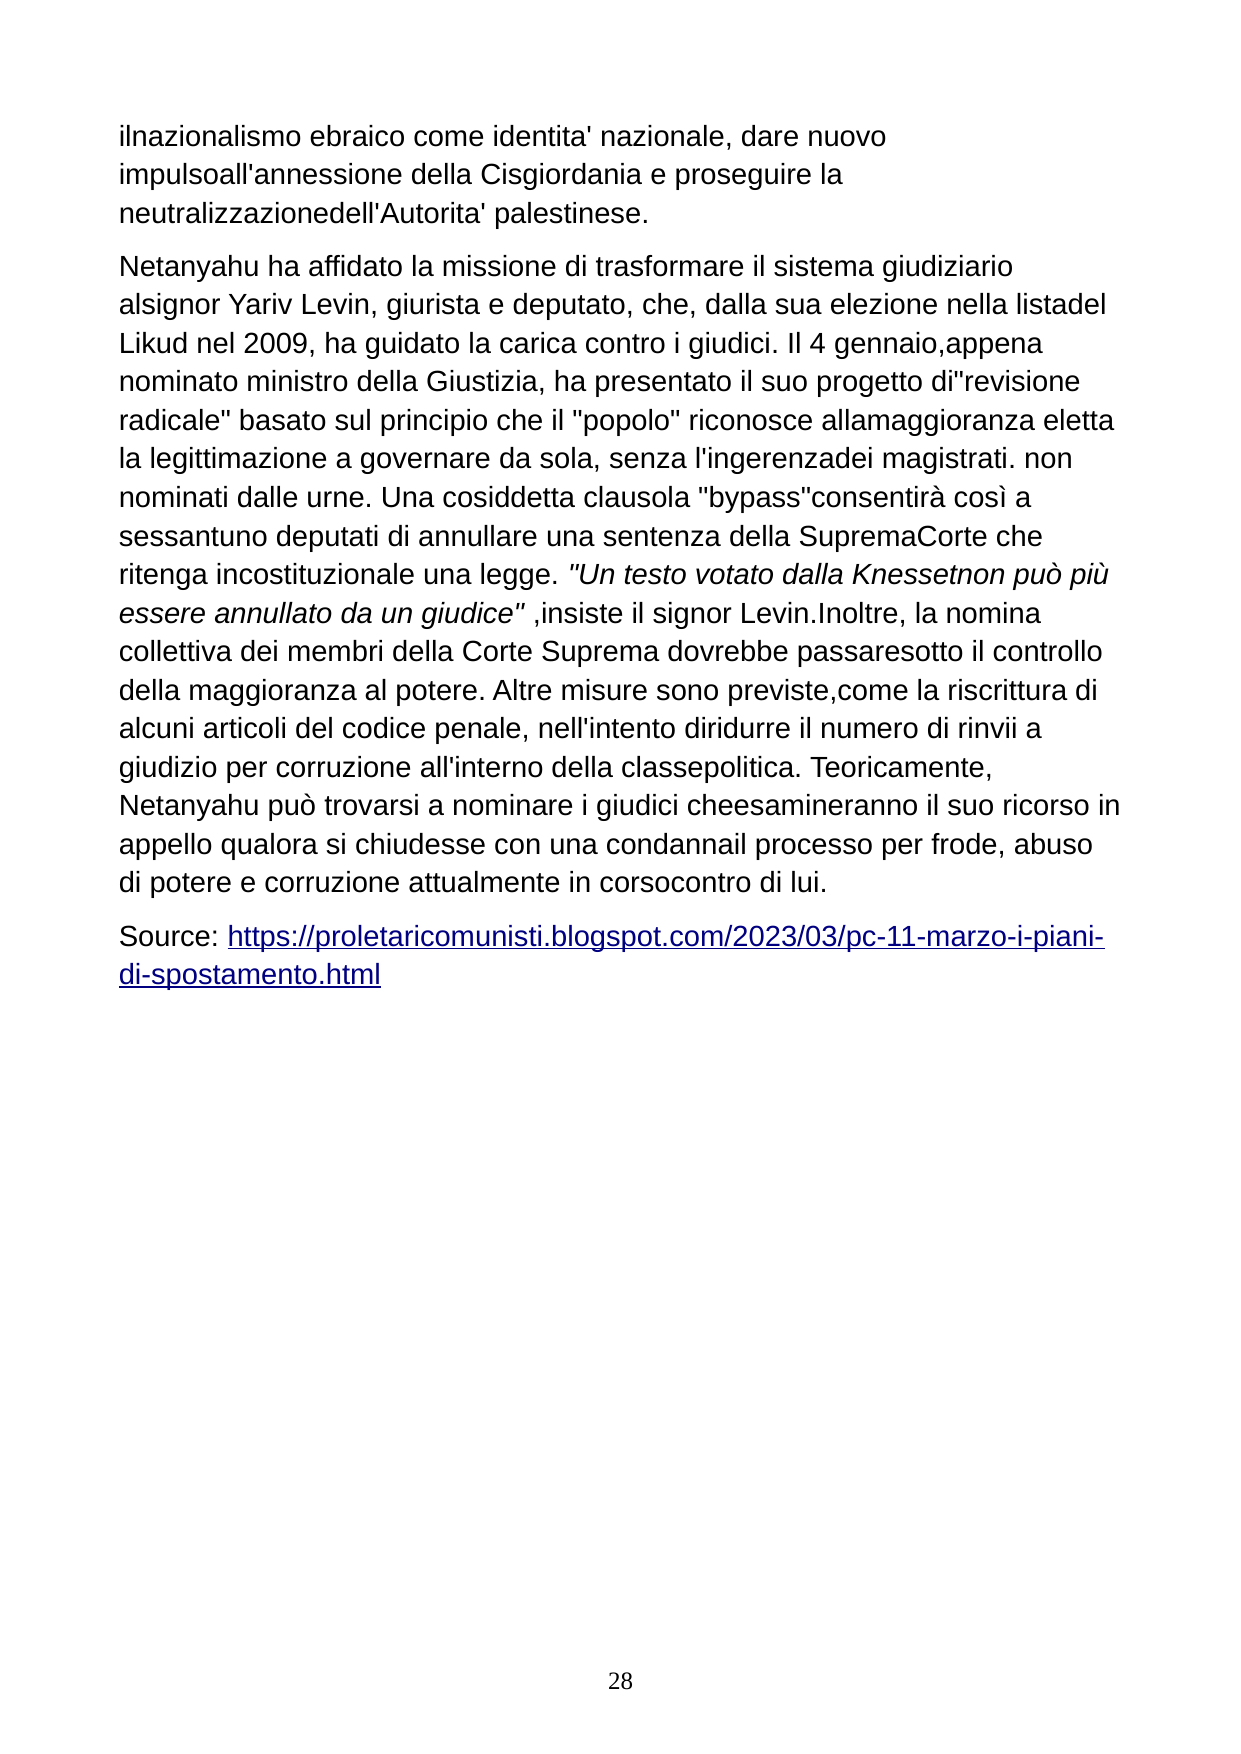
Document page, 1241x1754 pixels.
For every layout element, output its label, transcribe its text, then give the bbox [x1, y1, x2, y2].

text Netanyahu ha affidato la missione di trasformare il sistema giudiziario alsignor Yariv Levin, giurista e deputato, che, dalla sua elezione nella listadel Likud nel 2009, ha guidato la carica contro i giudici. Il 4 gennaio,appena nominato ministro della Giustizia, ha presentato il suo progetto di"revisione radicale" basato sul principio che il "popolo" riconosce allamaggioranza eletta la legittimazione a governare da sola, senza l'ingerenzadei magistrati. non nominati dalle urne. Una cosiddetta clausola "bypass"consentirà così a sessantuno deputati di annullare una sentenza della SupremaCorte che ritenga incostituzionale una legge. "Un testo votato dalla Knessetnon può più essere annullato da un giudice" ,insiste il signor Levin.Inoltre, la nomina collettiva dei membri della Corte Suprema dovrebbe passaresotto il controllo della maggioranza al potere. Altre misure sono previste,come la riscrittura di alcuni articoli del codice penale, nell'intento diridurre il numero di rinvii a giudizio per corruzione all'interno della classepolitica. Teoricamente, Netanyahu può trovarsi a nominare i giudici cheesamineranno il suo ricorso in appello qualora si chiudesse con una condannail processo per frode, abuso di potere e corruzione attualmente in corsocontro di lui. [118, 249, 1122, 899]
text ilnazionalismo ebraico come identita' nazionale, dare nuovo impulsoall'annessione della Cisgiordania e proseguire la neutralizzazionedell'Autorita' palestinese. [118, 118, 1122, 229]
text Source: https://proletaricomunisti.blogspot.com/2023/03/pc-11-marzo-i-piani-di-spostamento.html [118, 918, 1122, 991]
